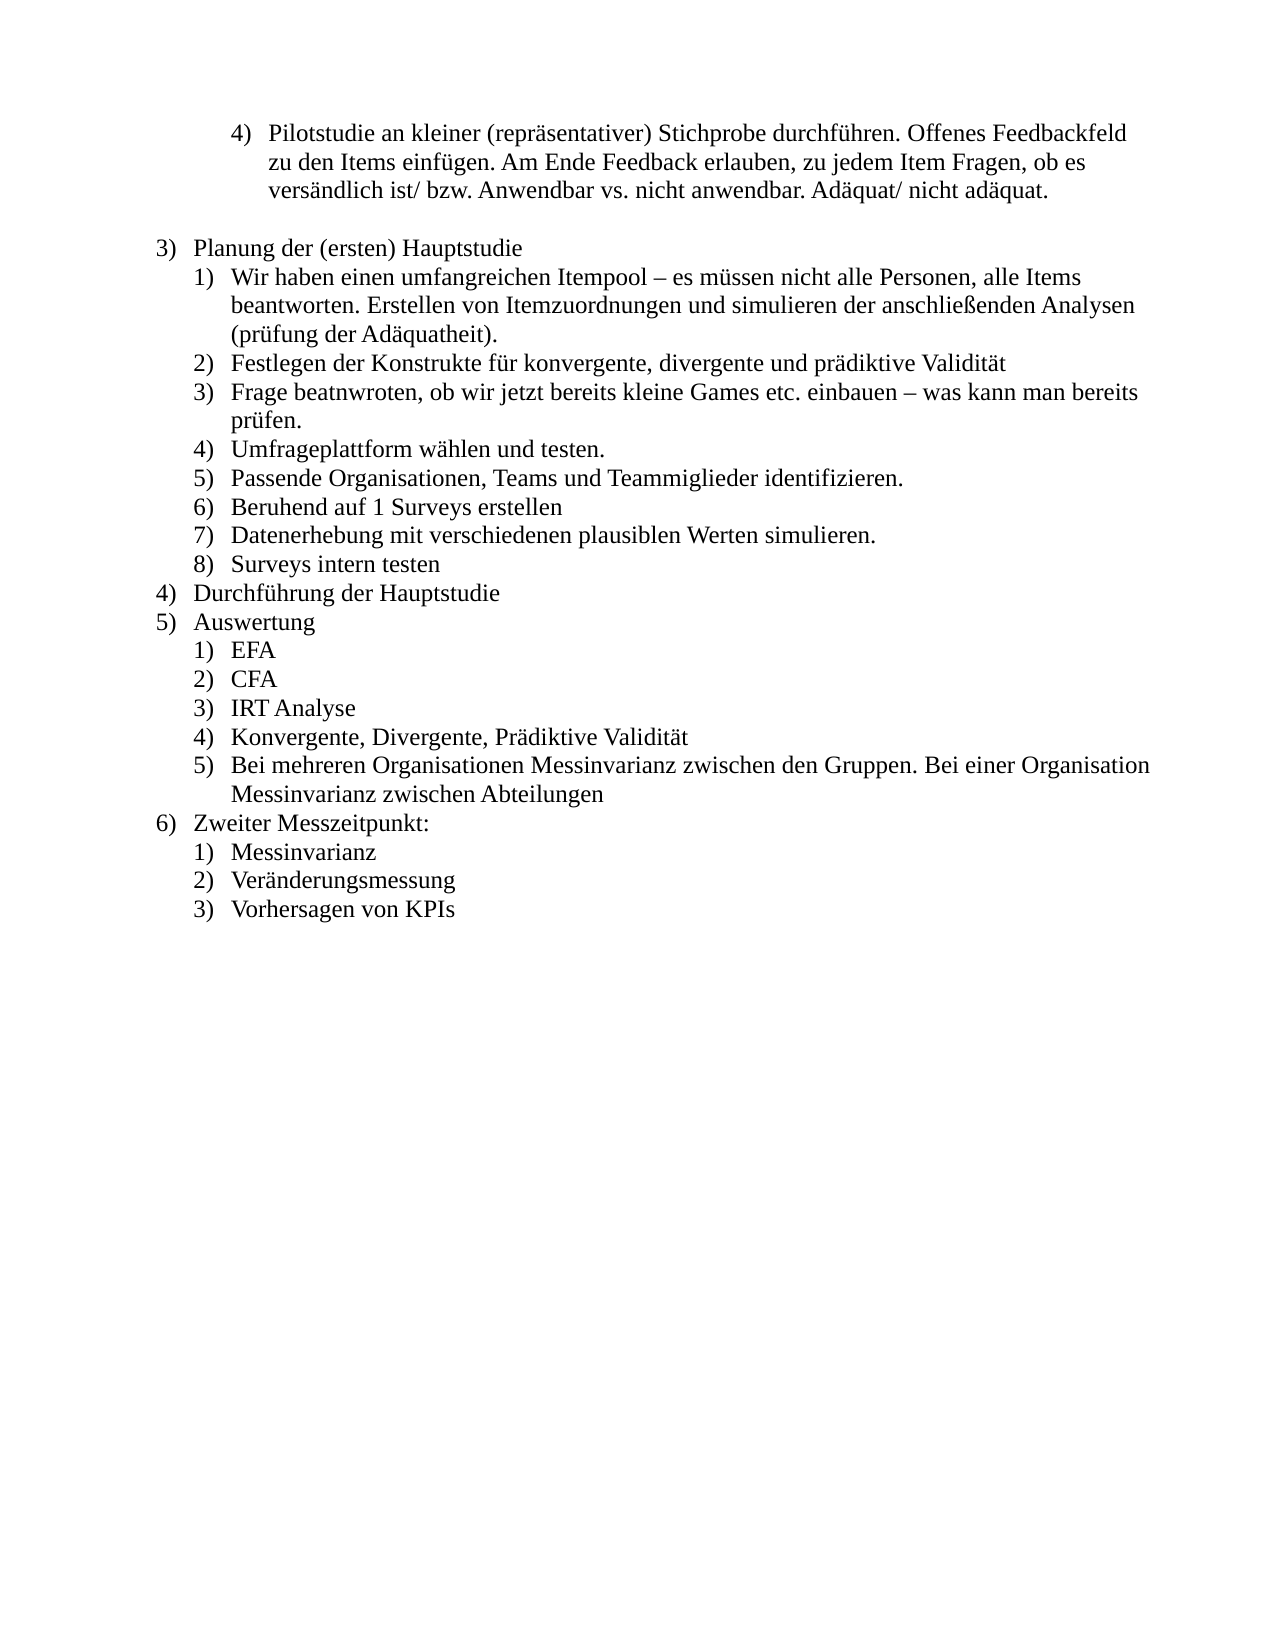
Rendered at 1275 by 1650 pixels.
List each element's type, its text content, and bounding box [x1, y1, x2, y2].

list Festlegen der Konstrukte für konvergente, divergente und prädiktive Validität [193, 348, 1157, 377]
list EFA [193, 636, 1157, 664]
list Beruhend auf 1 Surveys erstellen [193, 492, 1157, 521]
list Zweiter Messzeitpunkt: [156, 808, 1157, 837]
list Datenerhebung mit verschiedenen plausiblen Werten simulieren. [193, 521, 1157, 549]
list Veränderungsmessung [193, 866, 1157, 894]
list Bei mehreren Organisationen Messinvarianz zwischen den Gruppen. Bei einer Organisation Messinvarianz zwischen Abteilungen [193, 751, 1157, 808]
list Surveys intern testen [193, 549, 1157, 578]
list Messinvarianz [193, 837, 1157, 866]
list Durchführung der Hauptstudie [156, 578, 1157, 607]
list Frage beatnwroten, ob wir jetzt bereits kleine Games etc. einbauen – was kann man bereits prüfen. [193, 377, 1157, 434]
list CFA [193, 664, 1157, 693]
list Konvergente, Divergente, Prädiktive Validität [193, 722, 1157, 751]
list Umfrageplattform wählen und testen. [193, 434, 1157, 463]
list Vorhersagen von KPIs [193, 894, 1157, 923]
list Planung der (ersten) Hauptstudie [156, 233, 1157, 262]
list Wir haben einen umfangreichen Itempool – es müssen nicht alle Personen, alle Items beantworten. Erstellen von Itemzuordnungen und simulieren der anschließenden Analysen (prüfung der Adäquatheit). [193, 262, 1157, 348]
list Passende Organisationen, Teams und Teammiglieder identifizieren. [193, 463, 1157, 492]
list Auswertung [156, 607, 1157, 636]
list Pilotstudie an kleiner (repräsentativer) Stichprobe durchführen. Offenes Feedbackfeld zu den Items einfügen. Am Ende Feedback erlauben, zu jedem Item Fragen, ob es versändlich ist/ bzw. Anwendbar vs. nicht anwendbar. Adäquat/ nicht adäquat. [231, 118, 1157, 204]
list IRT Analyse [193, 693, 1157, 722]
